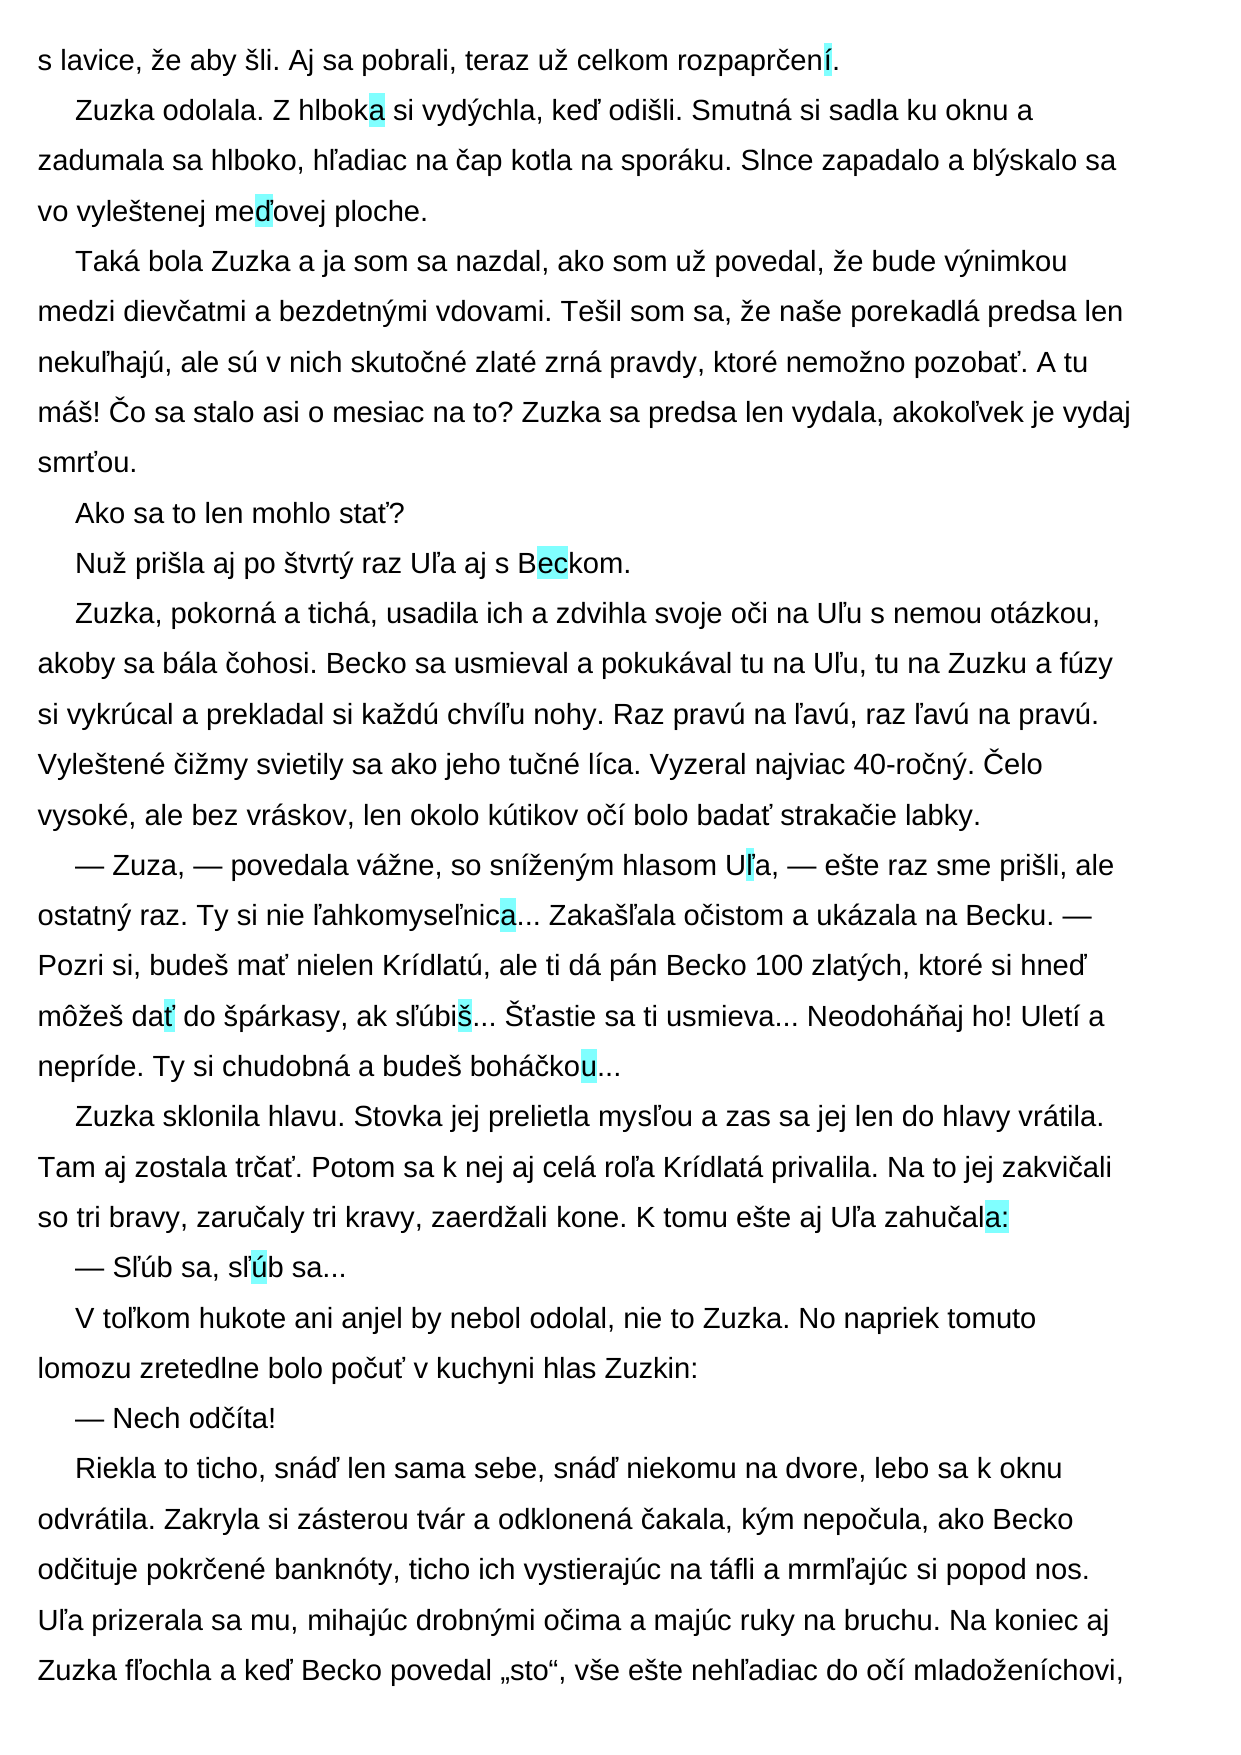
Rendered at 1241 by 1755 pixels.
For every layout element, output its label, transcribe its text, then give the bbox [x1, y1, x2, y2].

text s lavice, že aby šli. Aj sa pobrali, teraz už celkom rozpaprčení. [37, 43, 1136, 76]
text Riekla to ticho, snáď len sama sebe, snáď nie­komu na dvore, lebo sa k oknu odvrátila. Zakryla si zásterou tvár a odklonená čakala, kým nepo­čula, ako Becko odčituje pokrčené banknóty, ticho ich vystierajúc na táfli a mrmľajúc si popod nos. Uľa prizerala sa mu, mihajúc drobnými očima a ma­júc ruky na bruchu. Na koniec aj Zuzka fľochla a keď Becko povedal „sto“, vše ešte nehľadiac do očí mladoženíchovi, [37, 1452, 1136, 1686]
text Zuzka sklonila hlavu. Stovka jej prelietla my­sľou a zas sa jej len do hlavy vrátila. Tam aj zostala trčať. Potom sa k nej aj celá roľa Krídlatá priva­lila. Na to jej zakvičali so tri bravy, zaručaly tri kravy, zaerdžali kone. K tomu ešte aj Uľa zahučala: [37, 1099, 1136, 1233]
text V toľkom hukote ani anjel by nebol odolal, nie to Zuzka. No napriek tomuto lomozu zretedlne bolo počuť v kuchyni hlas Zuzkin: [37, 1301, 1136, 1384]
text Nuž prišla aj po štvrtý raz Uľa aj s Beckom. [37, 546, 1136, 579]
text Zuzka odolala. Z hlboka si vydýchla, keď od­išli. Smutná si sadla ku oknu a zadumala sa hlboko, hľadiac na čap kotla na sporáku. Slnce zapadalo a blýskalo sa vo vyleštenej meďovej ploche. [37, 93, 1136, 227]
text — Sľúb sa, sľúb sa... [37, 1250, 1136, 1284]
text Zuzka, pokorná a tichá, usadila ich a zdvihla svoje oči na Uľu s nemou otázkou, akoby sa bála čohosi. Becko sa usmieval a pokukával tu na Uľu, tu na Zuzku a fúzy si vykrúcal a prekladal si každú chvíľu nohy. Raz pravú na ľavú, raz ľavú na pravú. Vyleštené čižmy svietily sa ako jeho tučné líca. Vyzeral najviac 40-ročný. Čelo vysoké, ale bez vráskov, len okolo kútikov očí bolo badať strakačie labky. [37, 596, 1136, 831]
text Ako sa to len mohlo stať? [37, 496, 1136, 529]
text — Nech odčíta! [37, 1401, 1136, 1435]
text Taká bola Zuzka a ja som sa nazdal, ako som už povedal, že bude výnimkou medzi dievčatmi a bezdetnými vdovami. Tešil som sa, že naše pore­kadlá predsa len nekuľhajú, ale sú v nich skutočné zlaté zrná pravdy, ktoré nemožno pozobať. A tu máš! Čo sa stalo asi o mesiac na to? Zuzka sa predsa len vydala, akokoľvek je vydaj smrťou. [37, 244, 1136, 479]
text — Zuza, — povedala vážne, so sníženým hlasom Uľa, — ešte raz sme prišli, ale ostatný raz. Ty si nie ľahkomyseľnica... Zakašľala očistom a ukázala na Becku. — Pozri si, budeš mať nielen Krí­dlatú, ale ti dá pán Becko 100 zlatých, ktoré si hneď môžeš dať do špárkasy, ak sľúbiš... Šťastie sa ti usmieva... Neodoháňaj ho! Uletí a nepríde. Ty si chudobná a budeš boháčkou... [37, 848, 1136, 1083]
